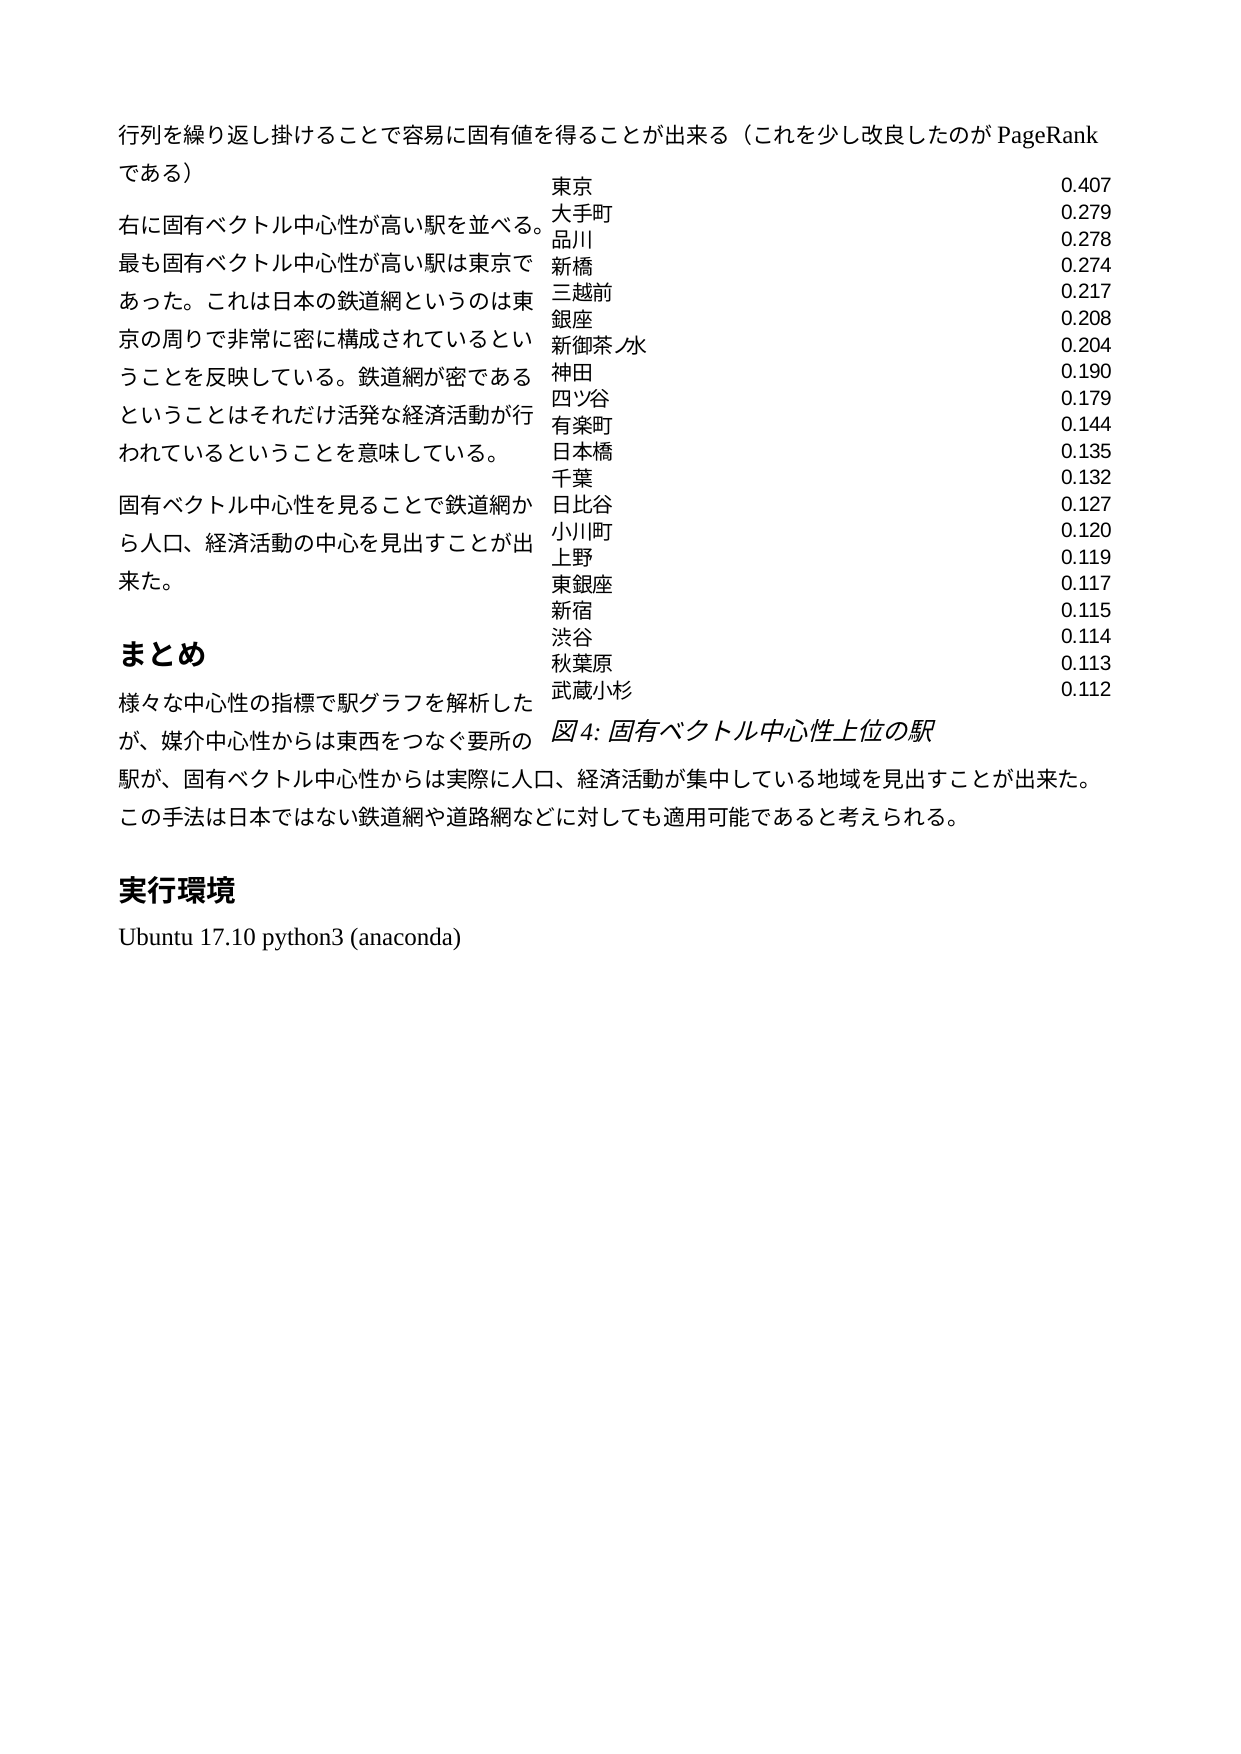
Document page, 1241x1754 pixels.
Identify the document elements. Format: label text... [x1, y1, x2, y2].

text 様々な中心性の指標で駅グラフを解析したが、媒介中心性からは東西をつなぐ要所の駅が、固有ベクトル中心性からは実際に人口、経済活動が集中している地域を見出すことが出来た。この手法は日本ではない鉄道網や道路網などに対しても適用可能であると考えられる。 [118, 686, 1122, 832]
text Ubuntu 17.10 python3 (anaconda) [118, 922, 1122, 951]
subtitle [1115, 631, 1122, 674]
text 右に固有ベクトル中心性が高い駅を並べる。最も固有ベクトル中心性が高い駅は東京であった。これは日本の鉄道網というのは東京の周りで非常に密に構成されているということを反映している。鉄道網が密であるということはそれだけ活発な経済活動が行われているということを意味している。 [118, 208, 550, 468]
text 固有ベクトル中心性を見ることで鉄道網から人口、経済活動の中心を見出すことが出来た。 [118, 488, 550, 596]
text 図 4: 固有ベクトル中心性上位の駅 [550, 173, 1115, 748]
subtitle 実行環境 [118, 867, 1122, 910]
subtitle まとめ [118, 631, 550, 674]
text 行列を繰り返し掛けることで容易に固有値を得ることが出来る（これを少し改良したのがPageRankである） [118, 118, 1122, 188]
